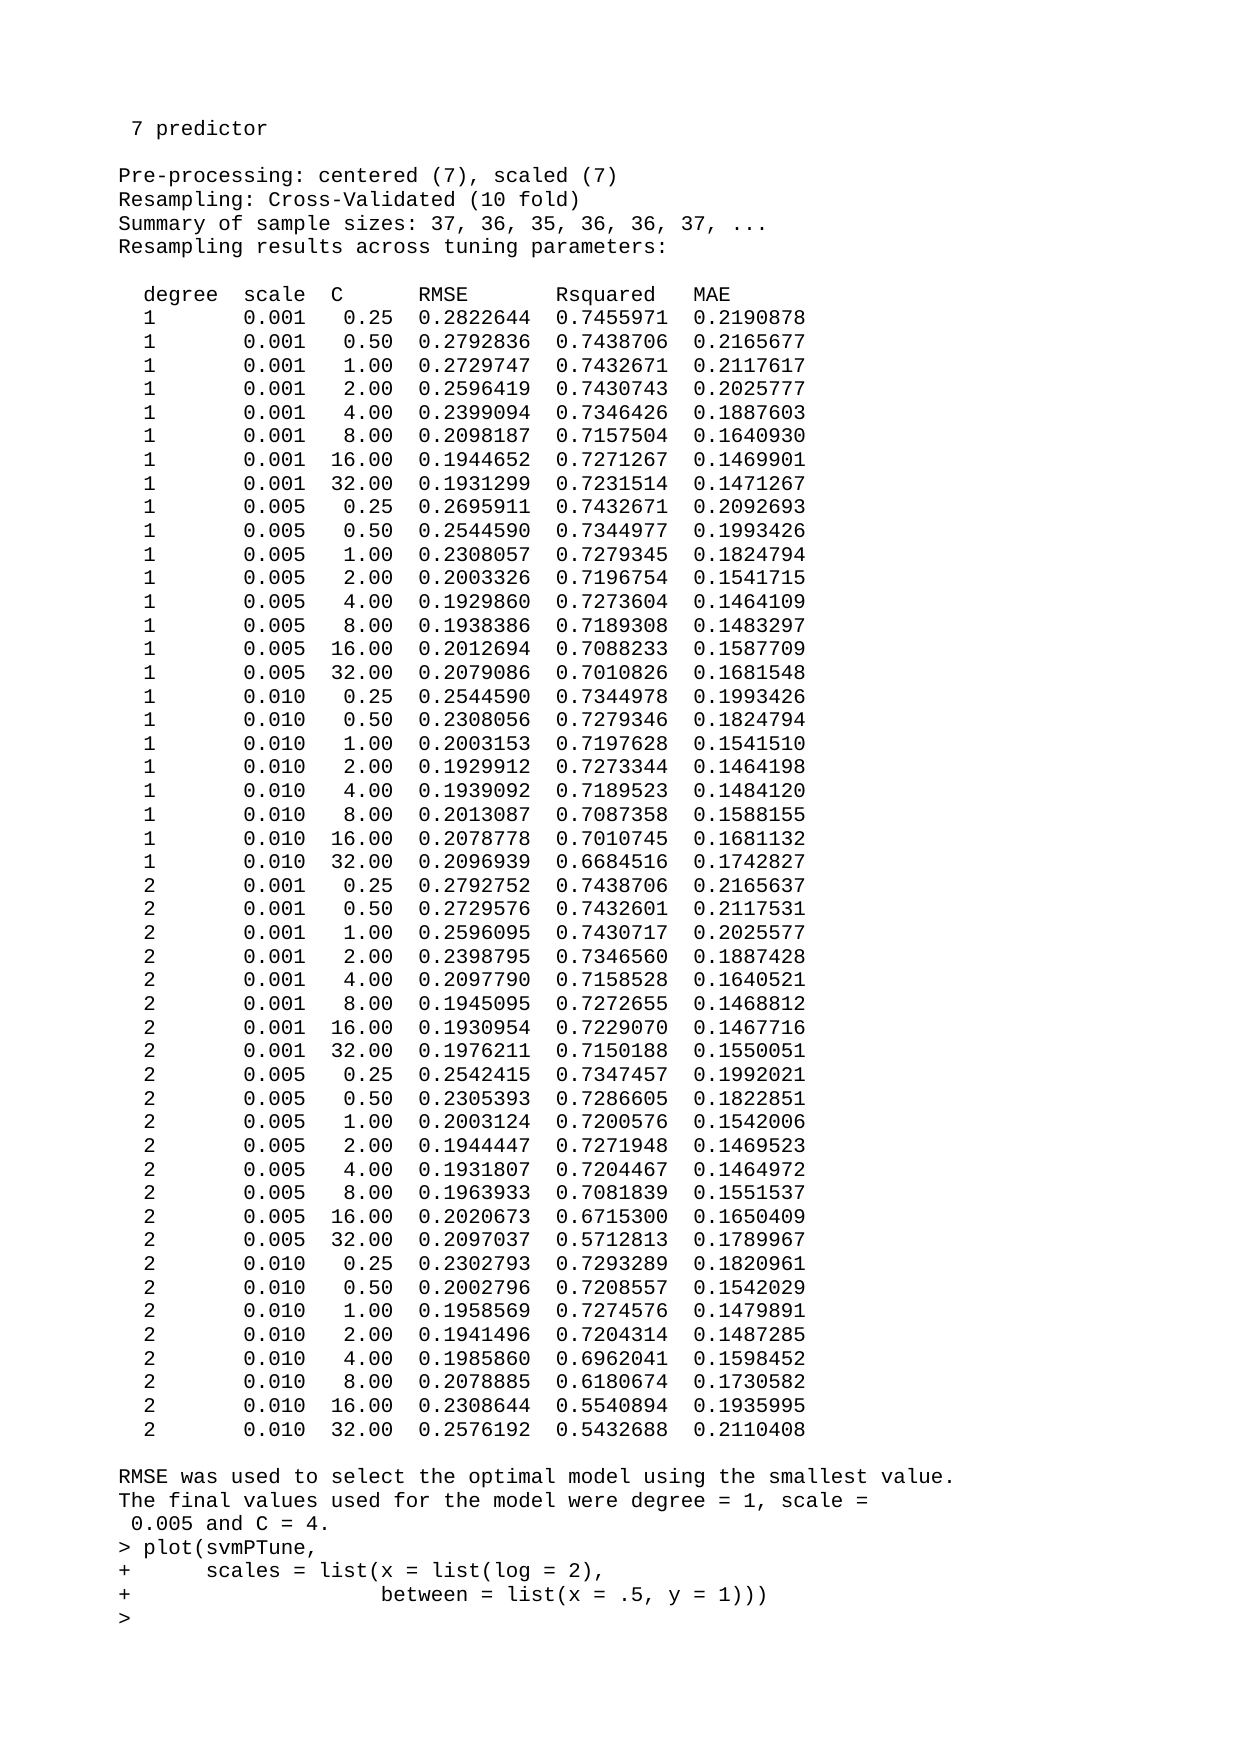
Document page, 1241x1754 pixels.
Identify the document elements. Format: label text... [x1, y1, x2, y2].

text 1 0.001 8.00 0.2098187 0.7157504 0.1640930 [118, 426, 1122, 449]
text degree scale C RMSE Rsquared MAE [118, 284, 1122, 307]
text 1 0.010 16.00 0.2078778 0.7010745 0.1681132 [118, 827, 1122, 851]
text 2 0.005 1.00 0.2003124 0.7200576 0.1542006 [118, 1111, 1122, 1135]
text 2 0.010 0.50 0.2002796 0.7208557 0.1542029 [118, 1277, 1122, 1300]
text Summary of sample sizes: 37, 36, 35, 36, 36, 37, ... [118, 213, 1122, 236]
text 2 0.010 16.00 0.2308644 0.5540894 0.1935995 [118, 1395, 1122, 1419]
text The final values used for the model were degree = 1, scale = [118, 1489, 1122, 1513]
text 1 0.005 32.00 0.2079086 0.7010826 0.1681548 [118, 662, 1122, 686]
text 2 0.010 4.00 0.1985860 0.6962041 0.1598452 [118, 1348, 1122, 1371]
text 1 0.005 0.50 0.2544590 0.7344977 0.1993426 [118, 520, 1122, 544]
text 1 0.010 1.00 0.2003153 0.7197628 0.1541510 [118, 733, 1122, 757]
text 2 0.010 2.00 0.1941496 0.7204314 0.1487285 [118, 1324, 1122, 1348]
text 2 0.010 1.00 0.1958569 0.7274576 0.1479891 [118, 1300, 1122, 1324]
text 2 0.001 1.00 0.2596095 0.7430717 0.2025577 [118, 922, 1122, 946]
text 1 0.005 0.25 0.2695911 0.7432671 0.2092693 [118, 496, 1122, 520]
text + scales = list(x = list(log = 2), [118, 1561, 1122, 1584]
text Resampling: Cross-Validated (10 fold) [118, 189, 1122, 213]
text 1 0.001 2.00 0.2596419 0.7430743 0.2025777 [118, 378, 1122, 402]
text 2 0.005 16.00 0.2020673 0.6715300 0.1650409 [118, 1206, 1122, 1229]
text 1 0.005 16.00 0.2012694 0.7088233 0.1587709 [118, 638, 1122, 662]
text 1 0.001 32.00 0.1931299 0.7231514 0.1471267 [118, 473, 1122, 496]
text 2 0.010 0.25 0.2302793 0.7293289 0.1820961 [118, 1253, 1122, 1277]
text 2 0.001 8.00 0.1945095 0.7272655 0.1468812 [118, 993, 1122, 1017]
text 1 0.005 8.00 0.1938386 0.7189308 0.1483297 [118, 615, 1122, 638]
text > plot(svmPTune, [118, 1537, 1122, 1561]
text 1 0.010 0.25 0.2544590 0.7344978 0.1993426 [118, 686, 1122, 709]
text 1 0.010 2.00 0.1929912 0.7273344 0.1464198 [118, 757, 1122, 780]
text 0.005 and C = 4. [118, 1513, 1122, 1537]
text 2 0.001 2.00 0.2398795 0.7346560 0.1887428 [118, 946, 1122, 969]
text 1 0.010 8.00 0.2013087 0.7087358 0.1588155 [118, 804, 1122, 827]
text 1 0.010 0.50 0.2308056 0.7279346 0.1824794 [118, 709, 1122, 733]
text RMSE was used to select the optimal model using the smallest value. [118, 1466, 1122, 1489]
text 2 0.010 32.00 0.2576192 0.5432688 0.2110408 [118, 1419, 1122, 1442]
text 1 0.005 1.00 0.2308057 0.7279345 0.1824794 [118, 544, 1122, 567]
text 1 0.001 16.00 0.1944652 0.7271267 0.1469901 [118, 449, 1122, 473]
text 2 0.005 0.50 0.2305393 0.7286605 0.1822851 [118, 1088, 1122, 1111]
text > [118, 1608, 1122, 1631]
text 1 0.001 1.00 0.2729747 0.7432671 0.2117617 [118, 354, 1122, 378]
text 2 0.005 32.00 0.2097037 0.5712813 0.1789967 [118, 1229, 1122, 1253]
text 2 0.005 0.25 0.2542415 0.7347457 0.1992021 [118, 1064, 1122, 1088]
text 1 0.001 4.00 0.2399094 0.7346426 0.1887603 [118, 402, 1122, 426]
text 1 0.001 0.25 0.2822644 0.7455971 0.2190878 [118, 307, 1122, 331]
text 2 0.005 8.00 0.1963933 0.7081839 0.1551537 [118, 1182, 1122, 1206]
text 2 0.001 32.00 0.1976211 0.7150188 0.1550051 [118, 1040, 1122, 1064]
text 2 0.001 0.50 0.2729576 0.7432601 0.2117531 [118, 898, 1122, 922]
text 2 0.001 0.25 0.2792752 0.7438706 0.2165637 [118, 875, 1122, 898]
text 7 predictor [118, 118, 1122, 142]
text 2 0.001 16.00 0.1930954 0.7229070 0.1467716 [118, 1017, 1122, 1040]
text 1 0.010 32.00 0.2096939 0.6684516 0.1742827 [118, 851, 1122, 875]
text 2 0.001 4.00 0.2097790 0.7158528 0.1640521 [118, 969, 1122, 993]
text Resampling results across tuning parameters: [118, 236, 1122, 260]
text Pre-processing: centered (7), scaled (7) [118, 165, 1122, 189]
text 1 0.005 4.00 0.1929860 0.7273604 0.1464109 [118, 591, 1122, 615]
text 2 0.005 2.00 0.1944447 0.7271948 0.1469523 [118, 1135, 1122, 1158]
text 2 0.010 8.00 0.2078885 0.6180674 0.1730582 [118, 1371, 1122, 1395]
text 2 0.005 4.00 0.1931807 0.7204467 0.1464972 [118, 1158, 1122, 1182]
text 1 0.010 4.00 0.1939092 0.7189523 0.1484120 [118, 780, 1122, 804]
text 1 0.005 2.00 0.2003326 0.7196754 0.1541715 [118, 567, 1122, 591]
text + between = list(x = .5, y = 1))) [118, 1584, 1122, 1608]
text 1 0.001 0.50 0.2792836 0.7438706 0.2165677 [118, 331, 1122, 354]
